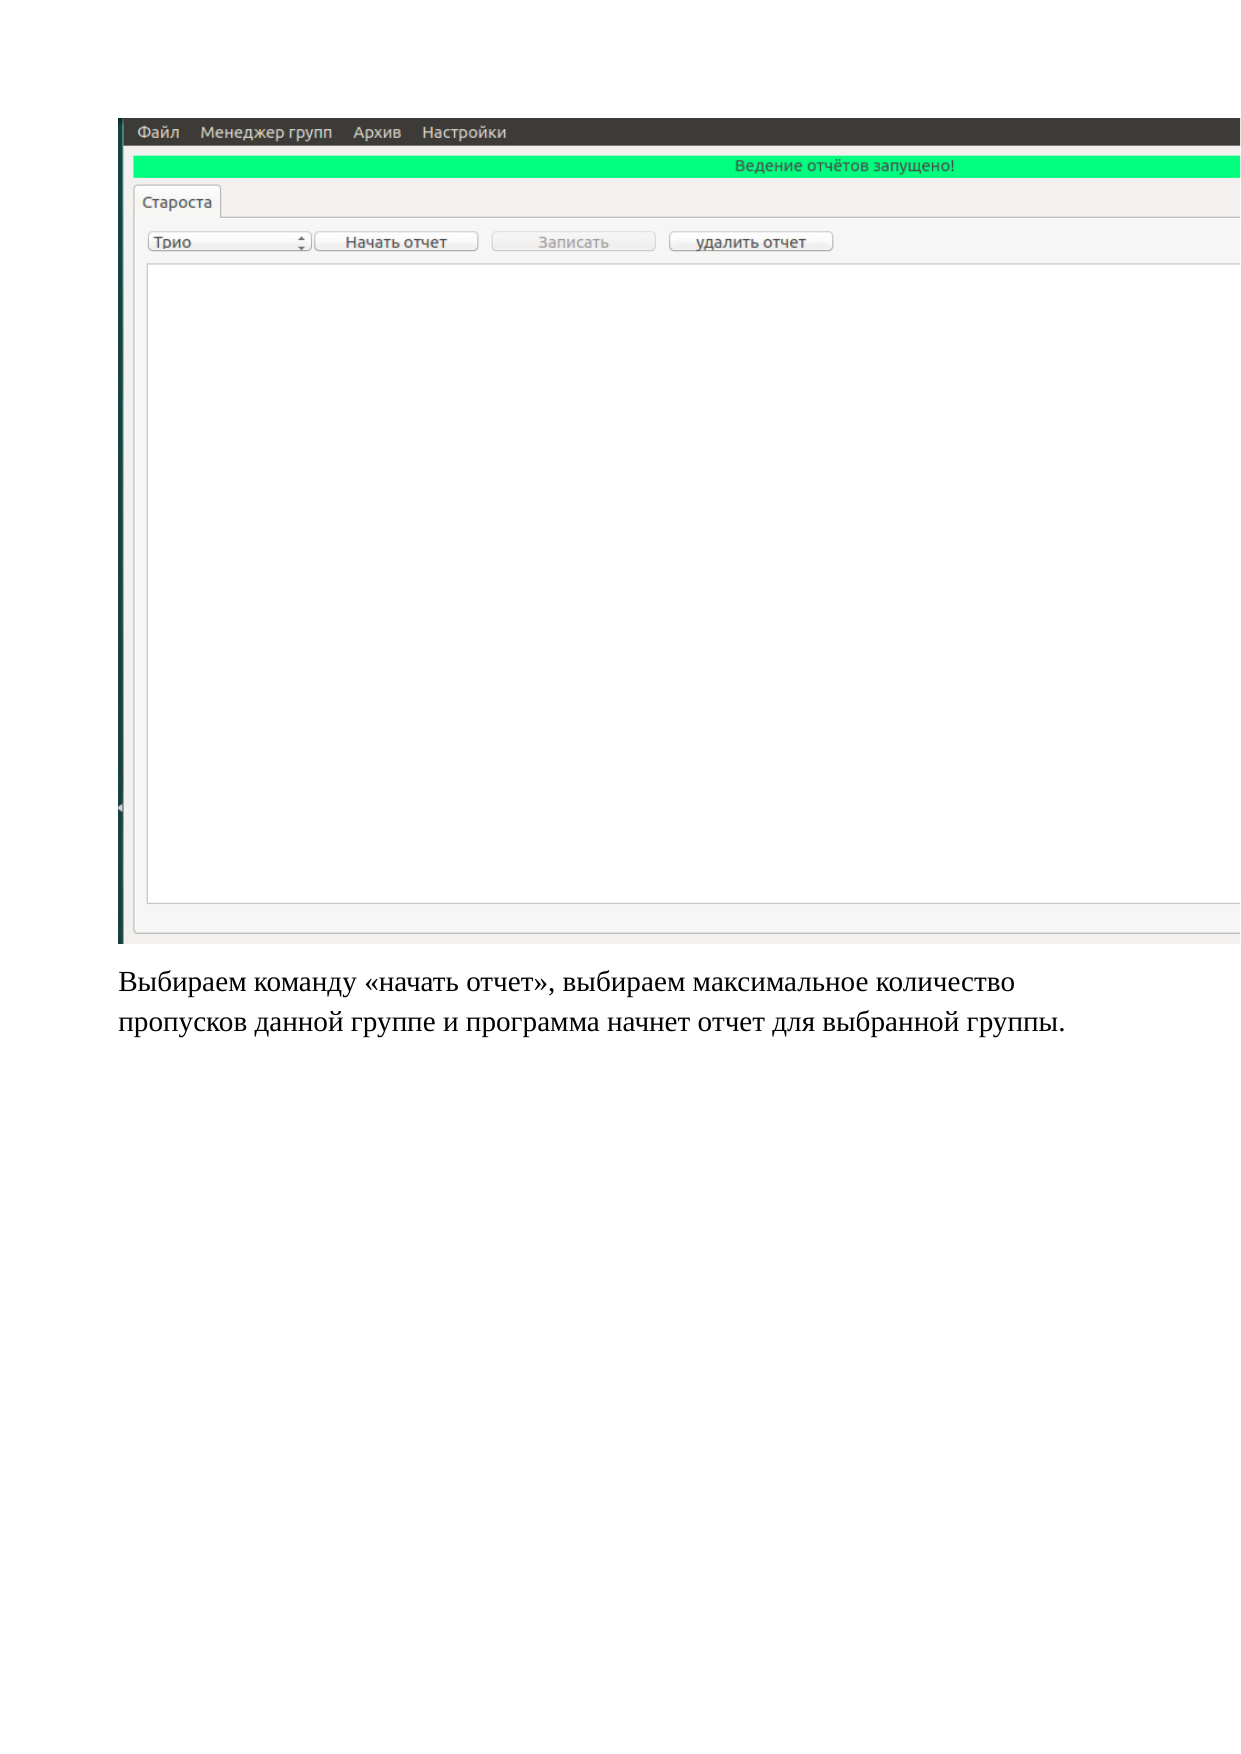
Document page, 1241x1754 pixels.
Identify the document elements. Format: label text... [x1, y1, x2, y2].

picture [118, 118, 1241, 944]
text Выбираем команду «начать отчет», выбираем максимальное количество пропусков данной группе и программа начнет отчет для выбранной группы. [118, 964, 1122, 1038]
